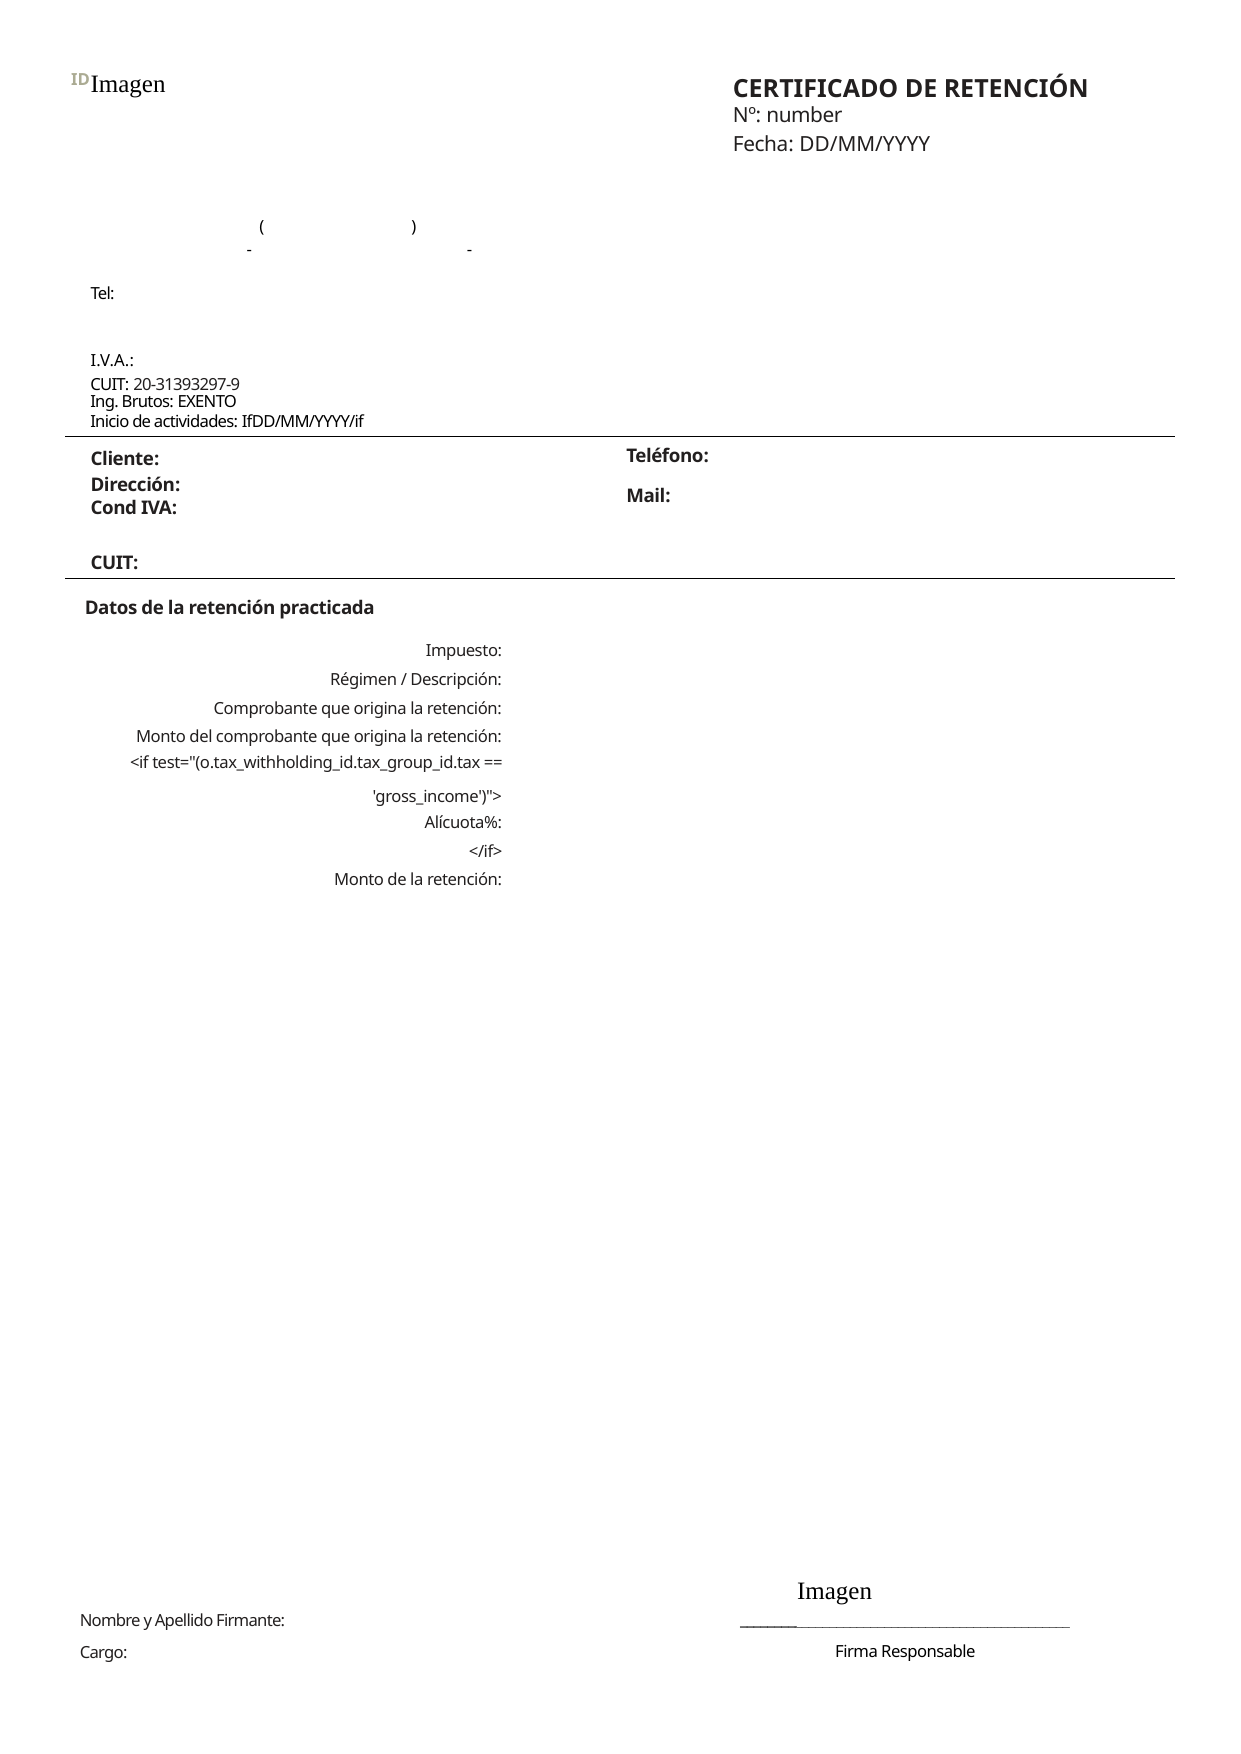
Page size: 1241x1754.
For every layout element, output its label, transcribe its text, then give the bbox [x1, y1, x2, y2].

table_header <o.tax_withholding_id.description> [508, 636, 1175, 664]
table_cell Comprobante que origina la retención: [65, 693, 508, 722]
table_cell [508, 751, 1175, 807]
table_cell <if test="(o.tax_withholding_id.tax_group_id.tax == 'gross_income')"> [65, 751, 508, 807]
table_cell Monto de la retención: [65, 865, 508, 894]
table_cell Monto del comprobante que origina la retención: [65, 722, 508, 751]
table_cell <o.communication> [508, 665, 1175, 693]
table_cell Alícuota%: [65, 808, 508, 836]
table_cell </if> [65, 836, 508, 865]
table_cell <formatLang(o.amount_company_currency)> [508, 865, 1175, 894]
table_cell Régimen / Descripción: [65, 665, 508, 693]
table_header Impuesto: [65, 636, 508, 664]
table_cell [508, 836, 1175, 865]
table_cell <formatLang(o.withholding_base_amount)> [508, 722, 1175, 751]
table_cell <o.payment_group_id.document_number> [508, 693, 1175, 722]
table_cell <formatLang(o.withholding_alicuot)> [508, 808, 1175, 836]
